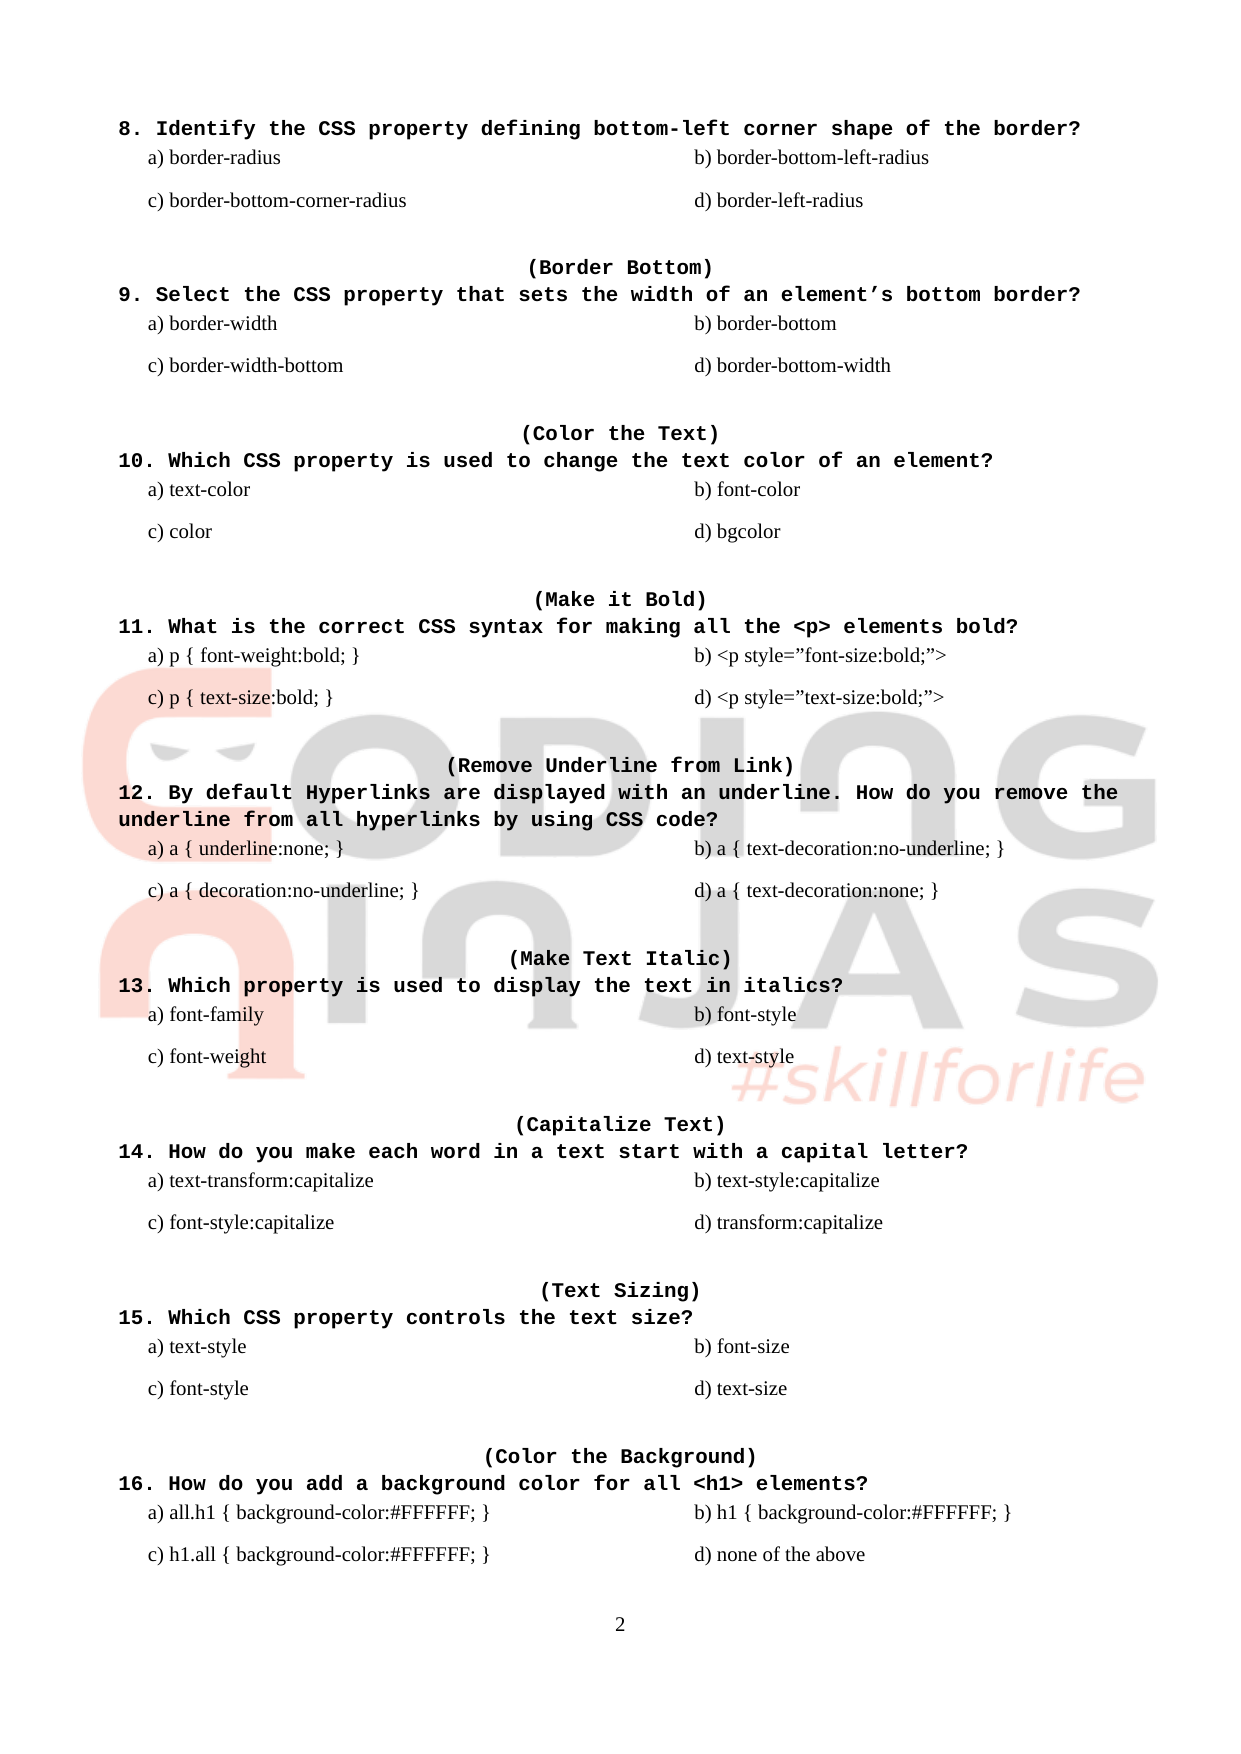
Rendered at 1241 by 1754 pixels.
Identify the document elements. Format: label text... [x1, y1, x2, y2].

text (Text Sizing) [118, 1280, 1122, 1303]
text 8. Identify the CSS property defining bottom-left corner shape of the border? [118, 118, 1122, 142]
text a) all.h1 { background-color:#FFFFFF; } b) h1 { background-color:#FFFFFF; } [148, 1500, 1122, 1524]
text c) h1.all { background-color:#FFFFFF; } d) none of the above [148, 1542, 1122, 1566]
text 12. By default Hyperlinks are displayed with an underline. How do you remove the underline from all hyperlinks by using CSS code? [118, 782, 1122, 833]
text 11. What is the correct CSS syntax for making all the <p> elements bold? [118, 616, 1122, 639]
text c) font-weight d) text-style [148, 1044, 1122, 1068]
text 10. Which CSS property is used to change the text color of an element? [118, 450, 1122, 474]
text (Color the Background) [118, 1446, 1122, 1469]
text 9. Select the CSS property that sets the width of an element’s bottom border? [118, 284, 1122, 308]
text c) p { text-size:bold; } d) <p style=”text-size:bold;”> [148, 685, 1122, 709]
text a) font-family b) font-style [148, 1002, 1122, 1026]
text (Capitalize Text) [118, 1114, 1122, 1137]
text (Color the Text) [118, 423, 1122, 446]
text c) border-width-bottom d) border-bottom-width [148, 353, 1122, 377]
text c) a { decoration:no-underline; } d) a { text-decoration:none; } [148, 878, 1122, 902]
text c) font-style:capitalize d) transform:capitalize [148, 1210, 1122, 1234]
text 15. Which CSS property controls the text size? [118, 1307, 1122, 1331]
text c) font-style d) text-size [148, 1376, 1122, 1400]
text 13. Which property is used to display the text in italics? [118, 975, 1122, 999]
text 16. How do you add a background color for all <h1> elements? [118, 1473, 1122, 1496]
text c) border-bottom-corner-radius d) border-left-radius [148, 187, 1122, 212]
text a) border-radius b) border-bottom-left-radius [148, 145, 1122, 169]
text (Make Text Italic) [118, 948, 1122, 971]
text (Remove Underline from Link) [118, 755, 1122, 778]
text a) a { underline:none; } b) a { text-decoration:no-underline; } [148, 836, 1122, 860]
text (Make it Bold) [118, 589, 1122, 612]
text a) text-style b) font-size [148, 1334, 1122, 1358]
text c) color d) bgcolor [148, 519, 1122, 543]
text 14. How do you make each word in a text start with a capital letter? [118, 1141, 1122, 1164]
text a) border-width b) border-bottom [148, 311, 1122, 335]
text a) text-transform:capitalize b) text-style:capitalize [148, 1168, 1122, 1192]
text (Border Bottom) [118, 257, 1122, 281]
text a) p { font-weight:bold; } b) <p style=”font-size:bold;”> [148, 643, 1122, 667]
text a) text-color b) font-color [148, 477, 1122, 501]
